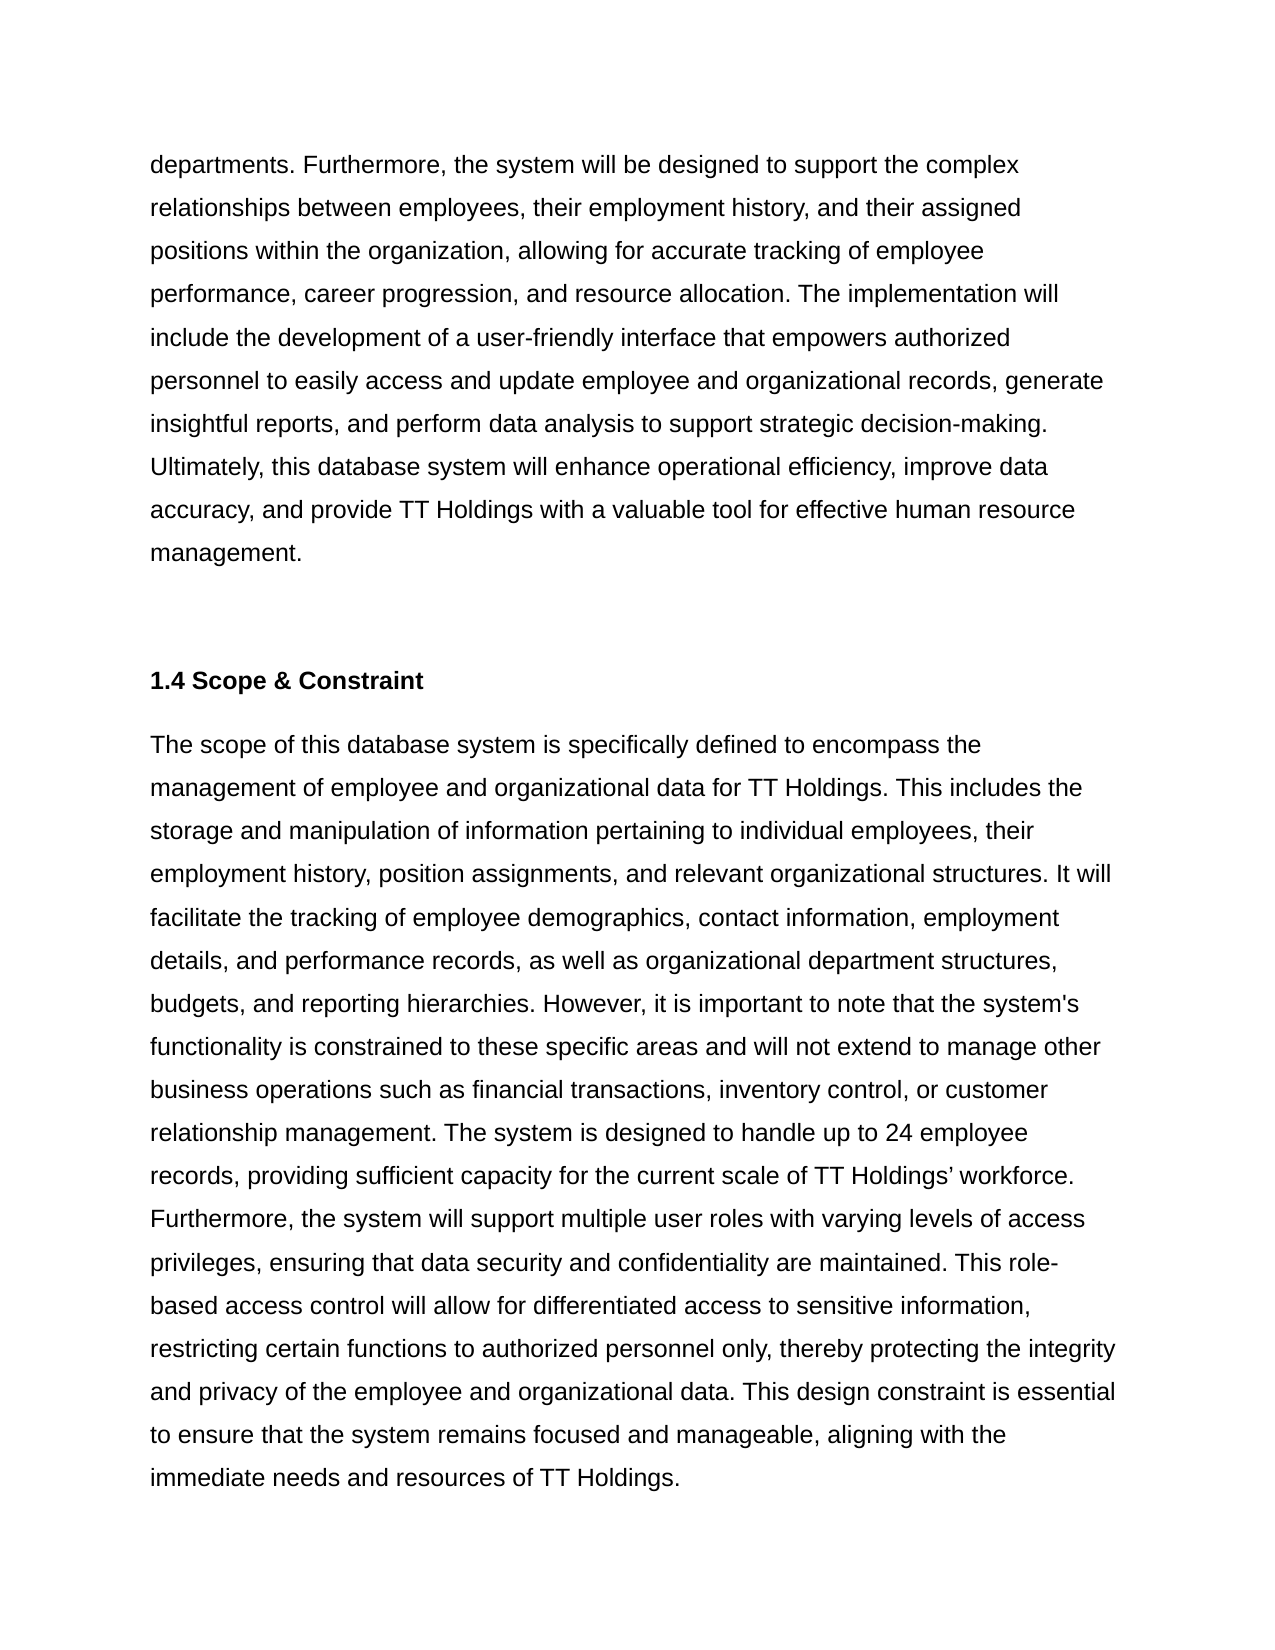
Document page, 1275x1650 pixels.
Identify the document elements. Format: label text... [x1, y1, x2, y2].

text The scope of this database system is specifically defined to encompass the management of employee and organizational data for TT Holdings. This includes the storage and manipulation of information pertaining to individual employees, their employment history, position assignments, and relevant organizational structures. It will facilitate the tracking of employee demographics, contact information, employment details, and performance records, as well as organizational department structures, budgets, and reporting hierarchies. However, it is important to note that the system's functionality is constrained to these specific areas and will not extend to manage other business operations such as financial transactions, inventory control, or customer relationship management. The system is designed to handle up to 24 employee records, providing sufficient capacity for the current scale of TT Holdings’ workforce. Furthermore, the system will support multiple user roles with varying levels of access privileges, ensuring that data security and confidentiality are maintained. This role-based access control will allow for differentiated access to sensitive information, restricting certain functions to authorized personnel only, thereby protecting the integrity and privacy of the employee and organizational data. This design constraint is essential to ensure that the system remains focused and manageable, aligning with the immediate needs and resources of TT Holdings. [150, 730, 1125, 1492]
text 1.4 Scope & Constraint [150, 666, 1125, 695]
text departments. Furthermore, the system will be designed to support the complex relationships between employees, their employment history, and their assigned positions within the organization, allowing for accurate tracking of employee performance, career progression, and resource allocation. The implementation will include the development of a user-friendly interface that empowers authorized personnel to easily access and update employee and organizational records, generate insightful reports, and perform data analysis to support strategic decision-making. Ultimately, this database system will enhance operational efficiency, improve data accuracy, and provide TT Holdings with a valuable tool for effective human resource management. [150, 150, 1125, 567]
